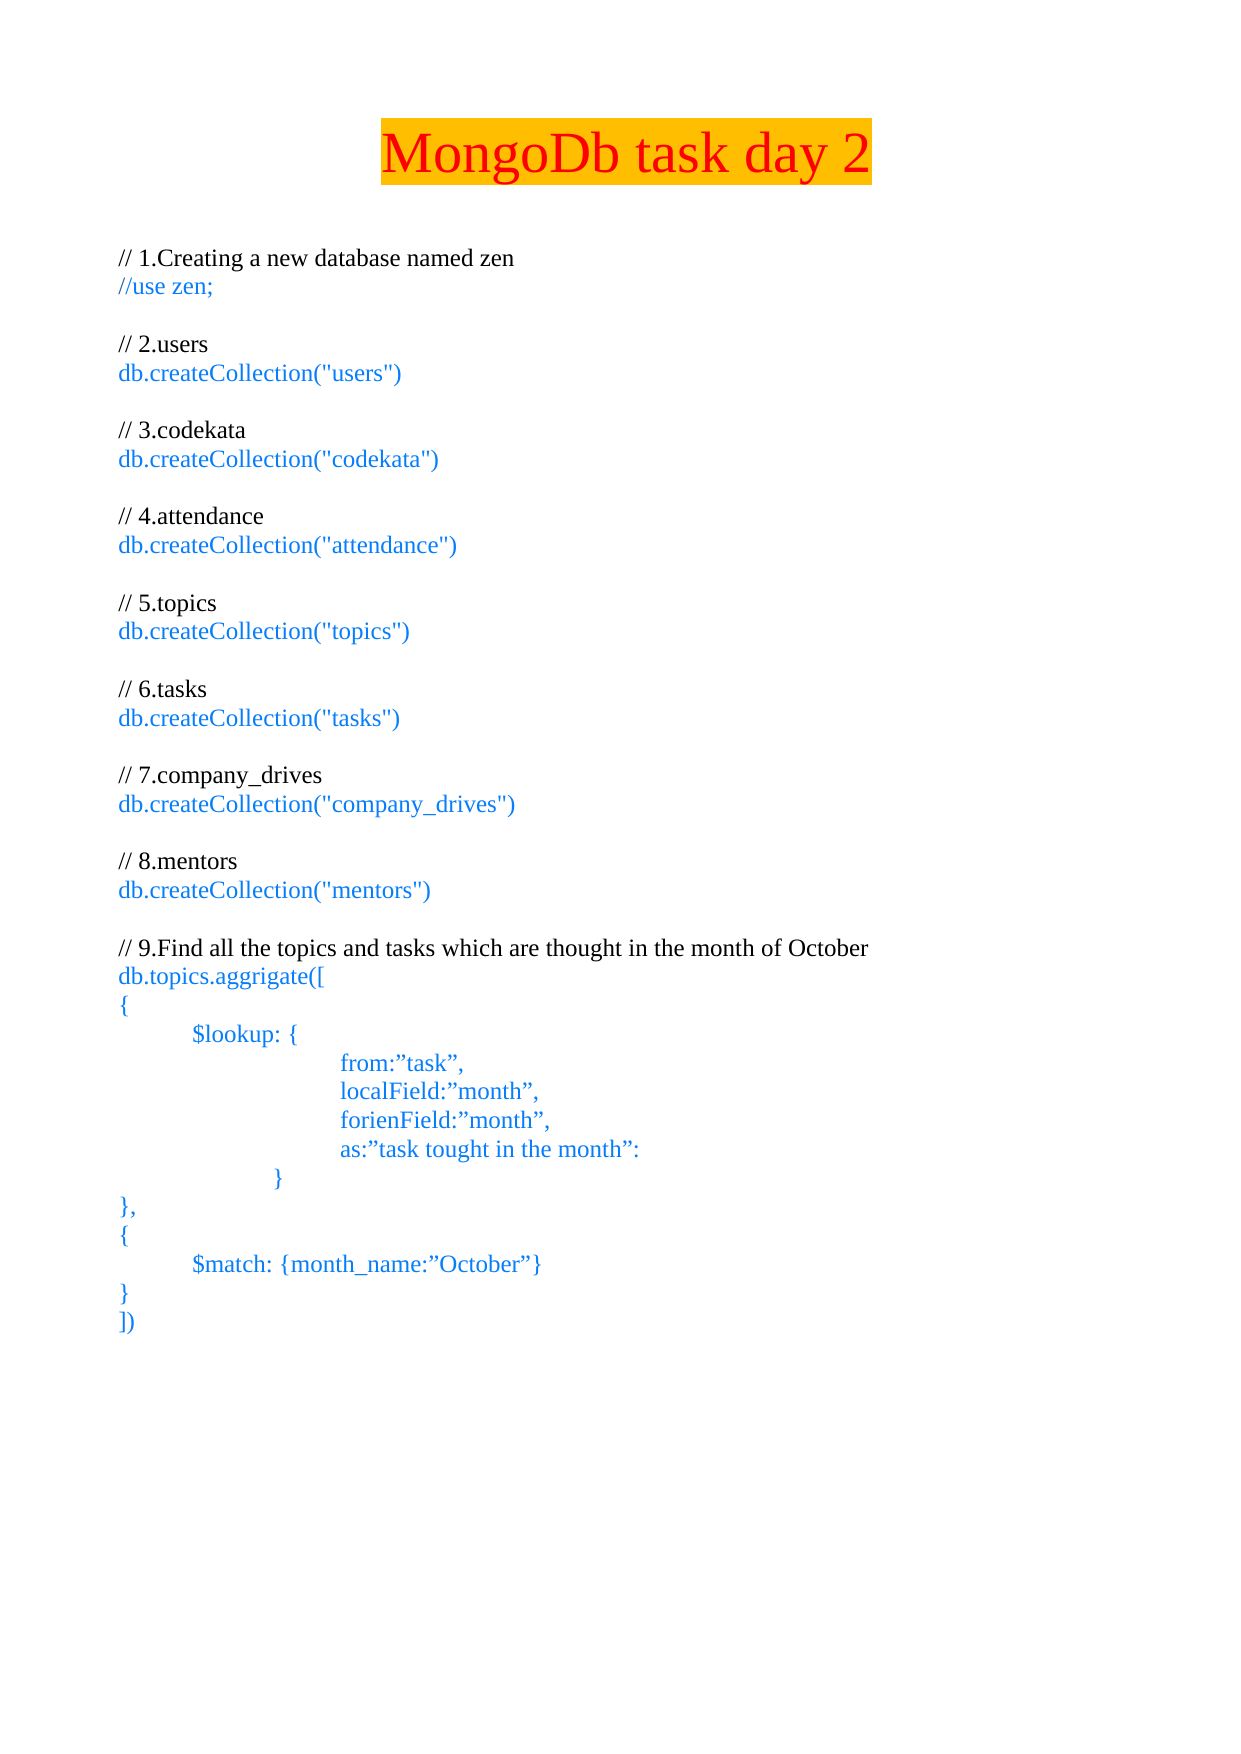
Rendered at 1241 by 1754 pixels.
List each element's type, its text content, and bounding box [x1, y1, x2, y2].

text // 7.company_drives [118, 760, 1122, 789]
text db.createCollection("codekata") [118, 444, 1122, 473]
text // 8.mentors [118, 846, 1122, 875]
text // 2.users [118, 329, 1122, 358]
text // 9.Find all the topics and tasks which are thought in the month of October [118, 933, 1122, 961]
text db.createCollection("users") [118, 358, 1122, 386]
text // 3.codekata [118, 415, 1122, 444]
text db.createCollection("tasks") [118, 703, 1122, 731]
text db.topics.aggrigate([ { $lookup: { from:”task”, localField:”month”, forienField:”month”, as:”task tought in the month”: } }, { $match: {month_name:”October”} } ]) [118, 961, 1122, 1393]
text //use zen; [118, 271, 1122, 300]
text // 4.attendance [118, 501, 1122, 530]
text db.createCollection("company_drives") [118, 789, 1122, 818]
text // 1.Creating a new database named zen [118, 243, 1122, 271]
text MongoDb task day 2 [118, 118, 1122, 185]
text db.createCollection("mentors") [118, 875, 1122, 904]
text db.createCollection("attendance") [118, 530, 1122, 559]
text // 6.tasks [118, 674, 1122, 703]
text // 5.topics [118, 588, 1122, 616]
text db.createCollection("topics") [118, 616, 1122, 645]
